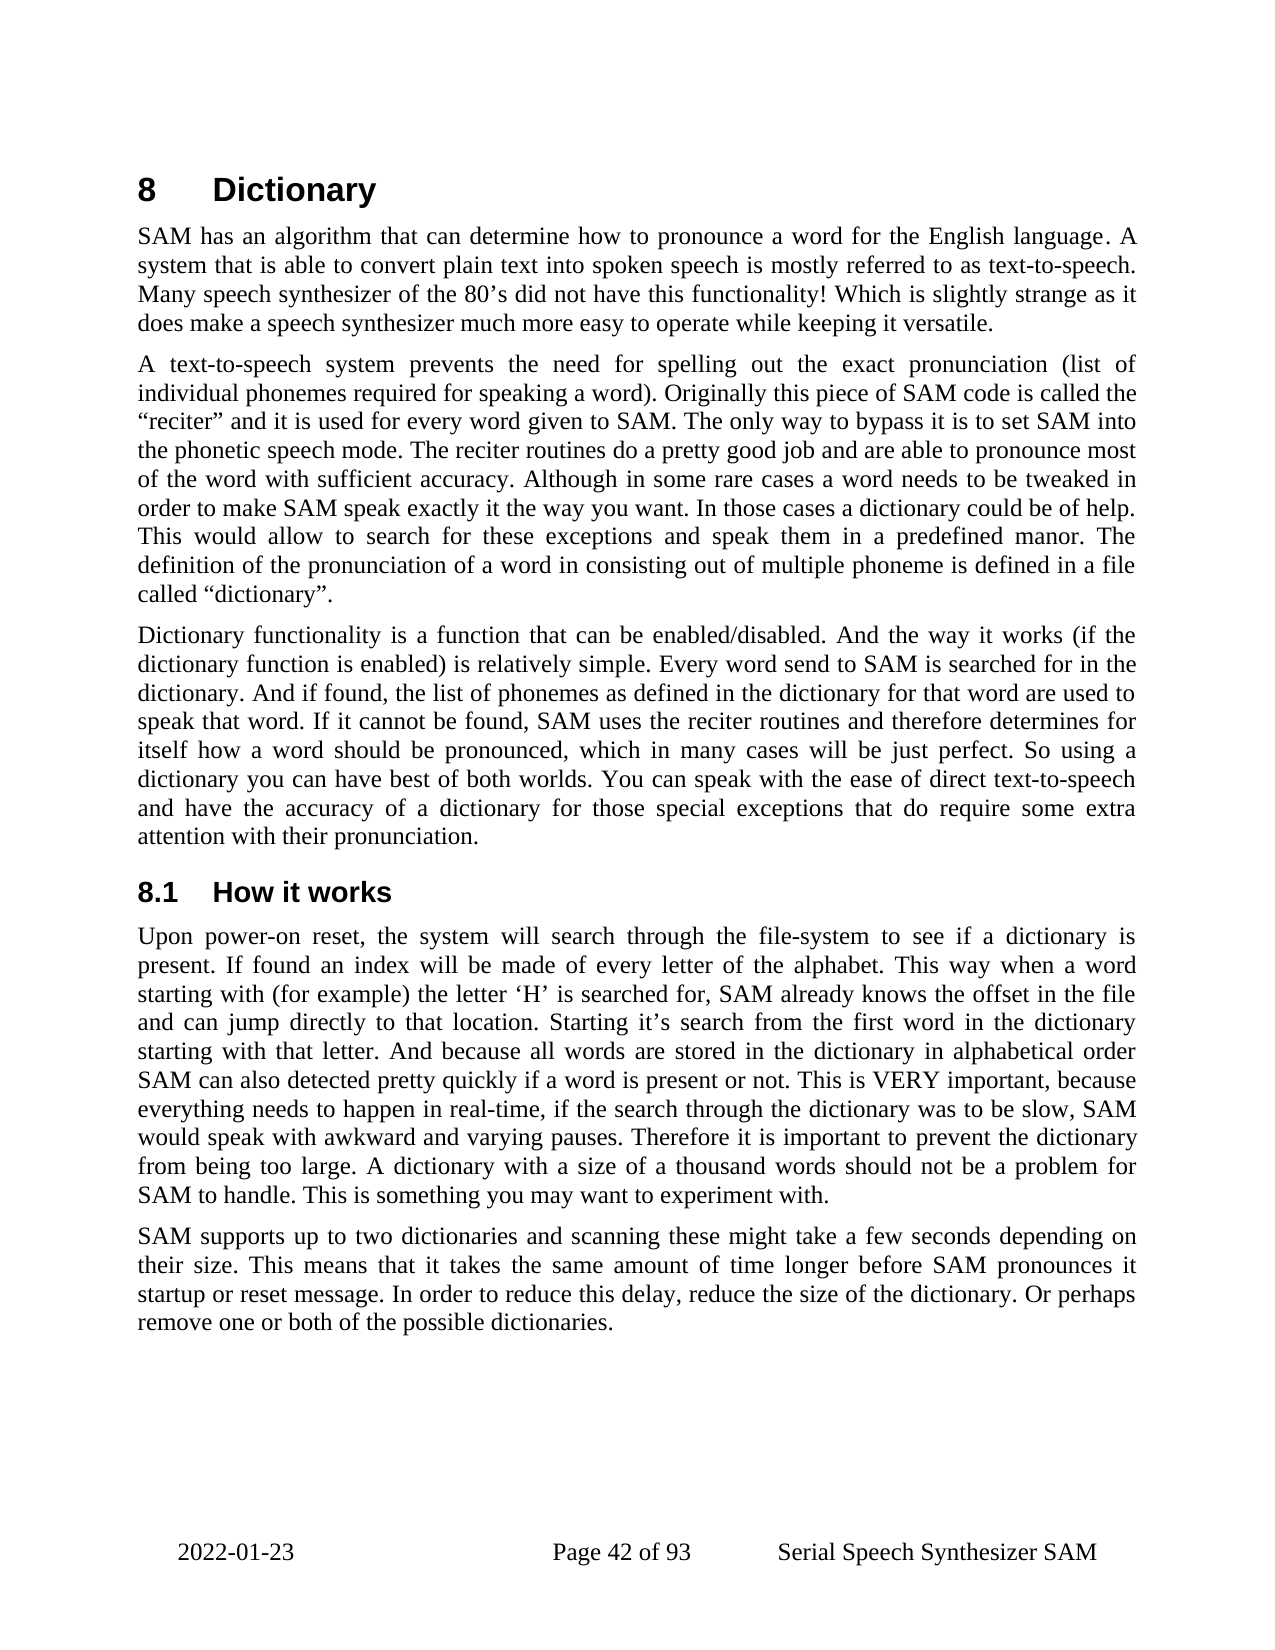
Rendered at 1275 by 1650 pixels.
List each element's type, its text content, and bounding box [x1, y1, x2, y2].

text Dictionary functionality is a function that can be enabled/disabled. And the way it works (if the dictionary function is enabled) is relatively simple. Every word send to SAM is searched for in the dictionary. And if found, the list of phonemes as defined in the dictionary for that word are used to speak that word. If it cannot be found, SAM uses the reciter routines and therefore determines for itself how a word should be pronounced, which in many cases will be just perfect. So using a dictionary you can have best of both worlds. You can speak with the ease of direct text-to-speech and have the accuracy of a dictionary for those special exceptions that do require some extra attention with their pronunciation. [137, 620, 1138, 850]
subtitle How it works [137, 875, 1138, 909]
subtitle Dictionary [137, 170, 1138, 209]
text SAM supports up to two dictionaries and scanning these might take a few seconds depending on their size. This means that it takes the same amount of time longer before SAM pronounces it startup or reset message. In order to reduce this delay, reduce the size of the dictionary. Or perhaps remove one or both of the possible dictionaries. [137, 1221, 1138, 1336]
text A text-to-speech system prevents the need for spelling out the exact pronunciation (list of individual phonemes required for speaking a word). Originally this piece of SAM code is called the “reciter” and it is used for every word given to SAM. The only way to bypass it is to set SAM into the phonetic speech mode. The reciter routines do a pretty good job and are able to pronounce most of the word with sufficient accuracy. Although in some rare cases a word needs to be tweaked in order to make SAM speak exactly it the way you want. In those cases a dictionary could be of help. This would allow to search for these exceptions and speak them in a predefined manor. The definition of the pronunciation of a word in consisting out of multiple phoneme is defined in a file called “dictionary”. [137, 349, 1138, 608]
text Upon power-on reset, the system will search through the file-system to see if a dictionary is present. If found an index will be made of every letter of the alphabet. This way when a word starting with (for example) the letter ‘H’ is searched for, SAM already knows the offset in the file and can jump directly to that location. Starting it’s search from the first word in the dictionary starting with that letter. And because all words are stored in the dictionary in alphabetical order SAM can also detected pretty quickly if a word is present or not. This is VERY important, because everything needs to happen in real-time, if the search through the dictionary was to be slow, SAM would speak with awkward and varying pauses. Therefore it is important to prevent the dictionary from being too large. A dictionary with a size of a thousand words should not be a problem for SAM to handle. This is something you may want to experiment with. [137, 921, 1138, 1209]
text SAM has an algorithm that can determine how to pronounce a word for the English language. A system that is able to convert plain text into spoken speech is mostly referred to as text-to-speech. Many speech synthesizer of the 80’s did not have this functionality! Which is slightly strange as it does make a speech synthesizer much more easy to operate while keeping it versatile. [137, 221, 1138, 336]
